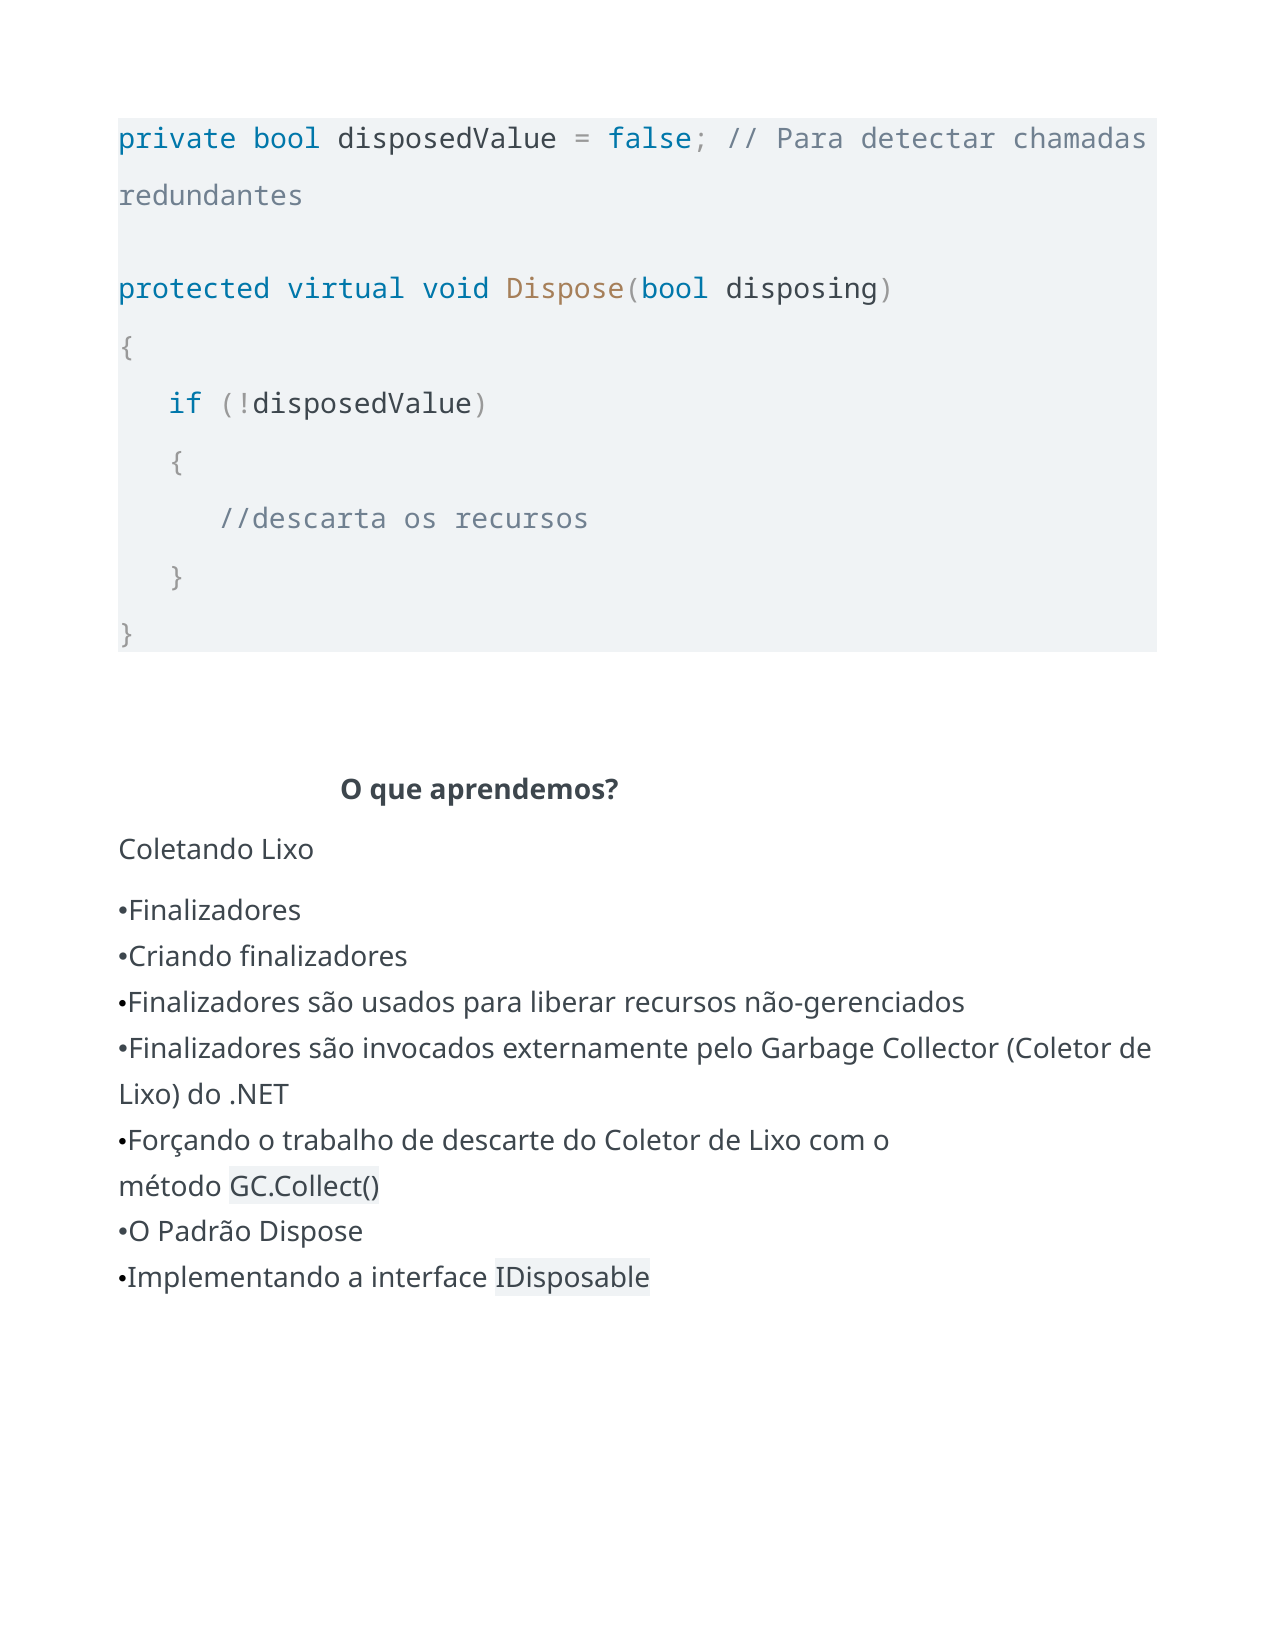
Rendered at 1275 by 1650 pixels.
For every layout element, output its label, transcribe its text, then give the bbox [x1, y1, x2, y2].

list Implementando a interface IDisposable [118, 1258, 1157, 1296]
list Finalizadores são usados para liberar recursos não-gerenciados [118, 982, 1157, 1020]
text O que aprendemos? [118, 769, 1157, 807]
text Coletando Lixo [118, 830, 1157, 868]
text } [118, 556, 1157, 594]
list O Padrão Dispose [118, 1212, 1157, 1250]
list Finalizadores são invocados externamente pelo Garbage Collector (Coletor de Lixo) do .NET [118, 1028, 1157, 1112]
text { [118, 326, 1157, 364]
list Criando finalizadores [118, 936, 1157, 974]
text { [118, 441, 1157, 479]
list Forçando o trabalho de descarte do Coletor de Lixo com o método GC.Collect() [118, 1120, 1157, 1204]
list Finalizadores [118, 890, 1157, 928]
text } [118, 613, 1157, 652]
text //descarta os recursos [118, 498, 1157, 537]
text if (!disposedValue) [118, 383, 1157, 422]
text protected virtual void Dispose(bool disposing) [118, 268, 1157, 307]
text private bool disposedValue = false; // Para detectar chamadas redundantes [118, 118, 1157, 214]
